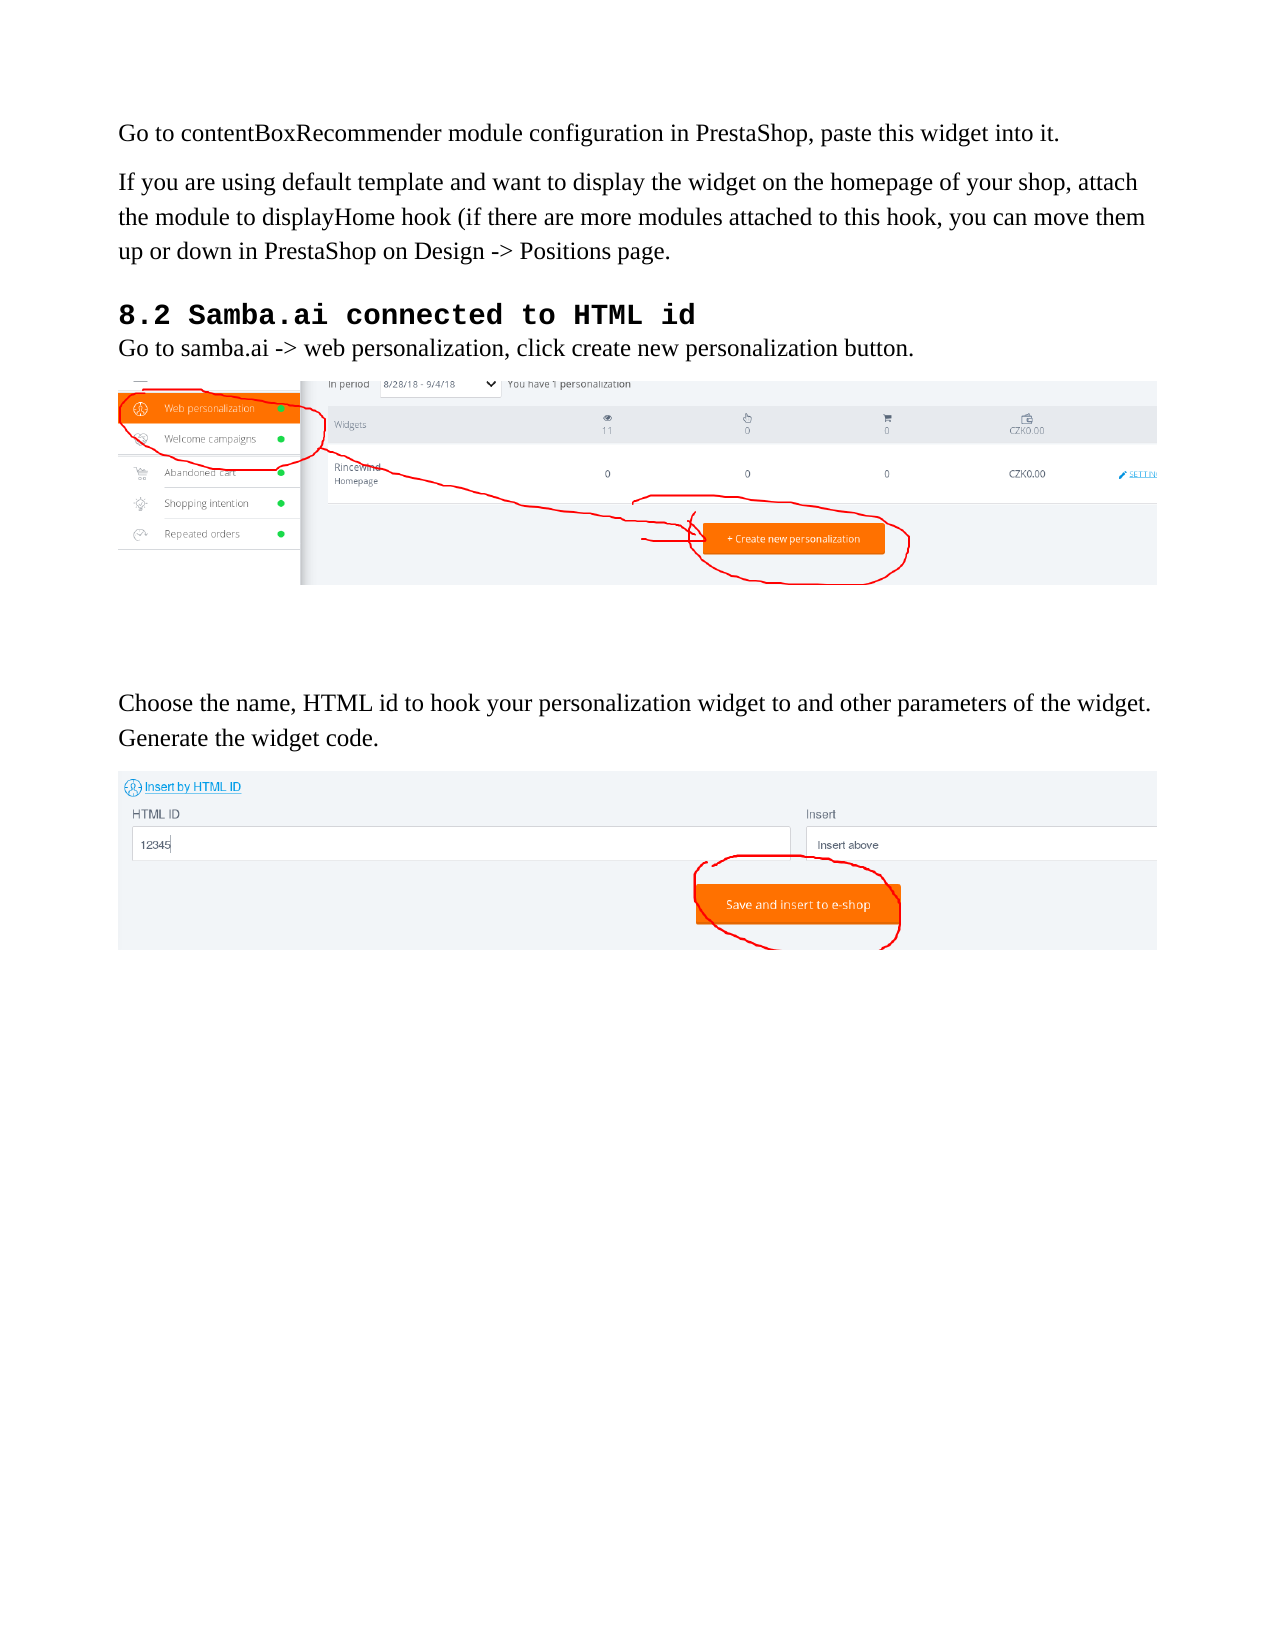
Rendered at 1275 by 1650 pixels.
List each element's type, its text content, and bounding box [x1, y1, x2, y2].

text Go to samba.ai -> web personalization, click create new personalization button. [118, 333, 1157, 362]
subtitle 8.2 Samba.ai connected to HTML id [118, 300, 1157, 333]
text Choose the name, HTML id to hook your personalization widget to and other parameters of the widget. Generate the widget code. [118, 688, 1157, 751]
text Go to contentBoxRecommender module configuration in PrestaShop, paste this widget into it. [118, 118, 1157, 147]
text If you are using default template and want to display the widget on the homepage of your shop, attach the module to displayHome hook (if there are more modules attached to this hook, you can move them up or down in PrestaShop on Design -> Positions page. [118, 167, 1157, 265]
